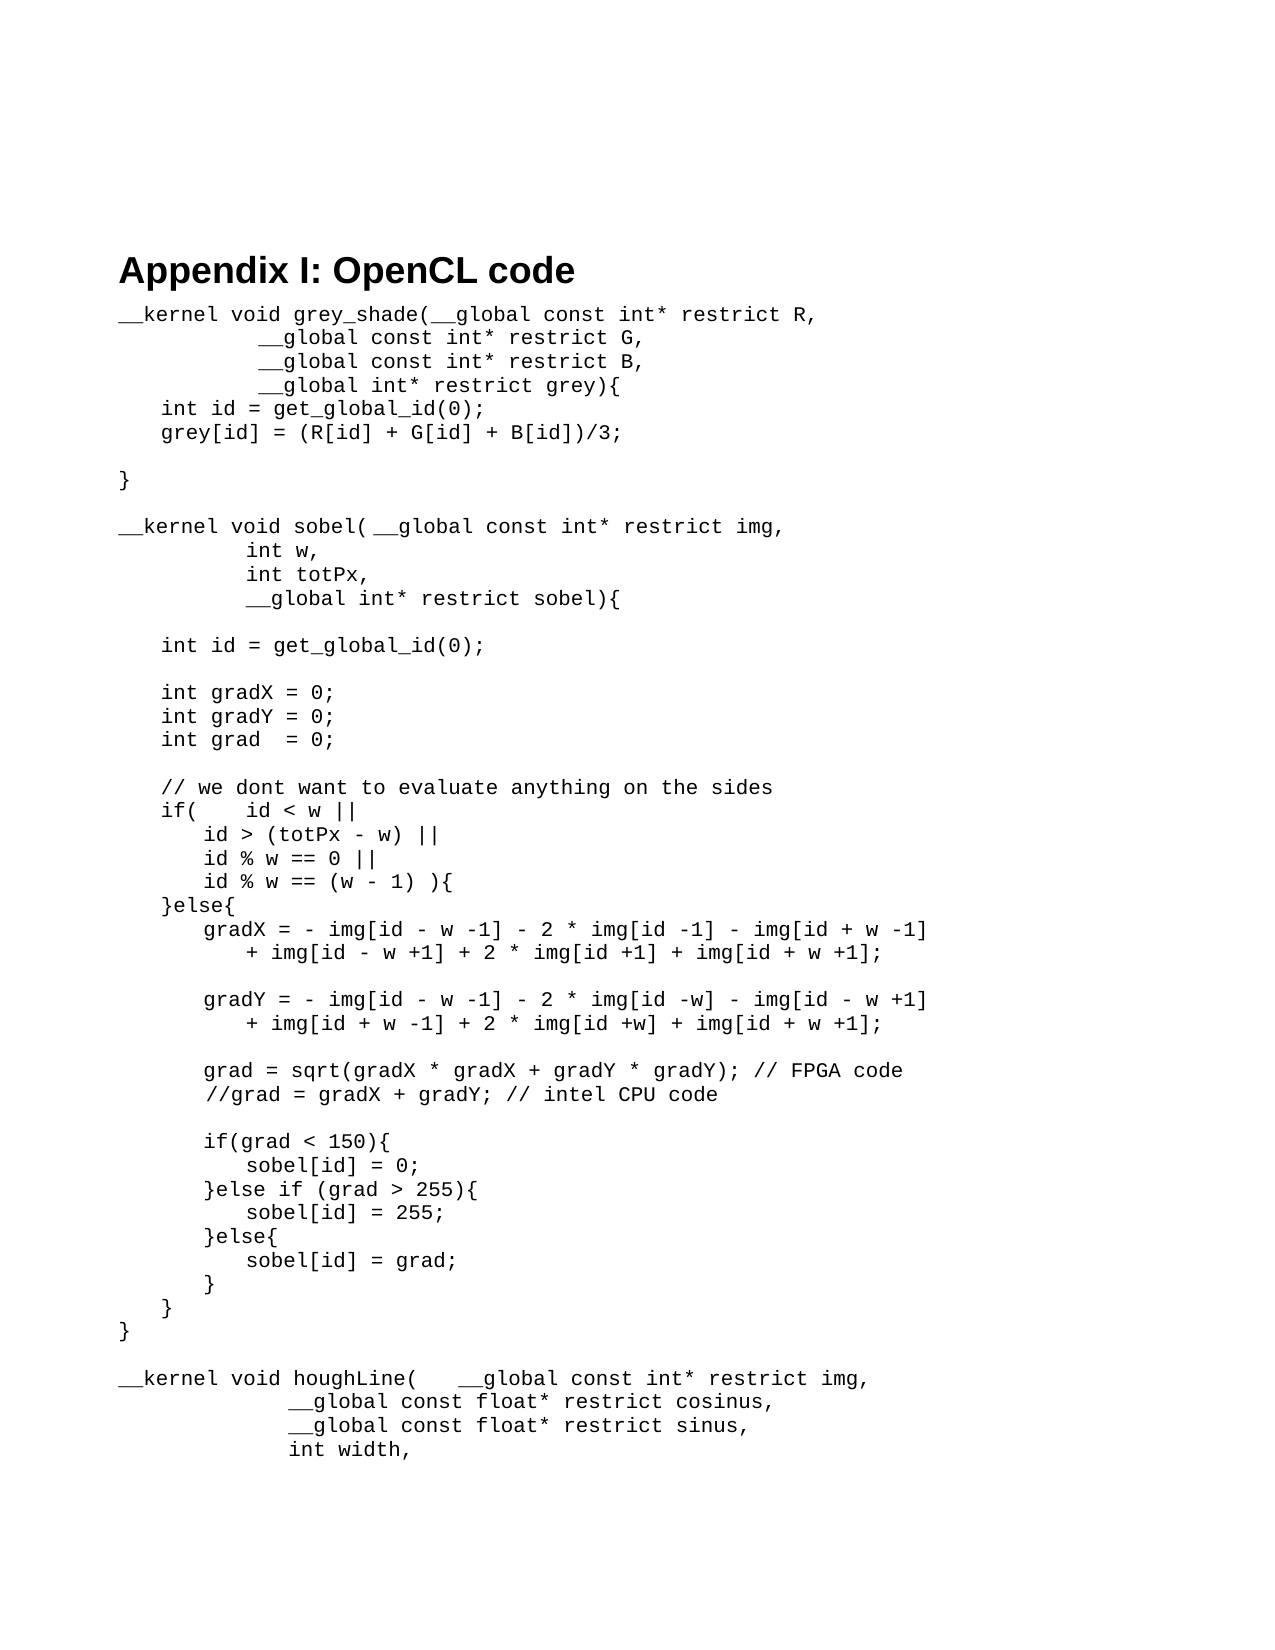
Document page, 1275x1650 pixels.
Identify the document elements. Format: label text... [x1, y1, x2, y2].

text }else{ [118, 895, 1157, 918]
text int gradY = 0; [118, 706, 1157, 729]
text __kernel void houghLine( __global const int* restrict img, [118, 1368, 1157, 1391]
text __kernel void sobel( __global const int* restrict img, [118, 517, 1157, 540]
text } [118, 469, 1157, 493]
text grey[id] = (R[id] + G[id] + B[id])/3; [118, 422, 1157, 446]
text int gradX = 0; [118, 682, 1157, 706]
text if( id < w || [118, 800, 1157, 824]
text if(grad < 150){ [118, 1131, 1157, 1155]
text } [118, 1321, 1157, 1344]
text int id = get_global_id(0); [118, 398, 1157, 422]
text __global int* restrict grey){ [118, 375, 1157, 398]
text id % w == (w - 1) ){ [118, 871, 1157, 895]
text }else{ [118, 1226, 1157, 1249]
text int width, [118, 1439, 1157, 1462]
text gradY = - img[id - w -1] - 2 * img[id -w] - img[id - w +1] [118, 989, 1157, 1013]
text int totPx, [118, 564, 1157, 587]
text __global int* restrict sobel){ [118, 587, 1157, 611]
text } [118, 1297, 1157, 1321]
text } [118, 1273, 1157, 1297]
subtitle Appendix I: OpenCL code [118, 248, 1157, 291]
text }else if (grad > 255){ [118, 1179, 1157, 1202]
text __global const float* restrict sinus, [118, 1415, 1157, 1439]
text sobel[id] = grad; [118, 1249, 1157, 1273]
text // we dont want to evaluate anything on the sides [118, 777, 1157, 800]
text + img[id + w -1] + 2 * img[id +w] + img[id + w +1]; [118, 1013, 1157, 1037]
text __global const int* restrict G, [118, 327, 1157, 351]
text int id = get_global_id(0); [118, 635, 1157, 658]
text id % w == 0 || [118, 848, 1157, 871]
text id > (totPx - w) || [118, 824, 1157, 848]
text gradX = - img[id - w -1] - 2 * img[id -1] - img[id + w -1] [118, 918, 1157, 942]
text int w, [118, 540, 1157, 564]
text + img[id - w +1] + 2 * img[id +1] + img[id + w +1]; [118, 942, 1157, 966]
text //grad = gradX + gradY; // intel CPU code [118, 1084, 1157, 1108]
text __kernel void grey_shade(__global const int* restrict R, [118, 304, 1157, 327]
text __global const float* restrict cosinus, [118, 1391, 1157, 1415]
text __global const int* restrict B, [118, 351, 1157, 375]
text grad = sqrt(gradX * gradX + gradY * gradY); // FPGA code [118, 1060, 1157, 1084]
text sobel[id] = 255; [118, 1202, 1157, 1226]
text int grad = 0; [118, 729, 1157, 753]
text sobel[id] = 0; [118, 1155, 1157, 1179]
